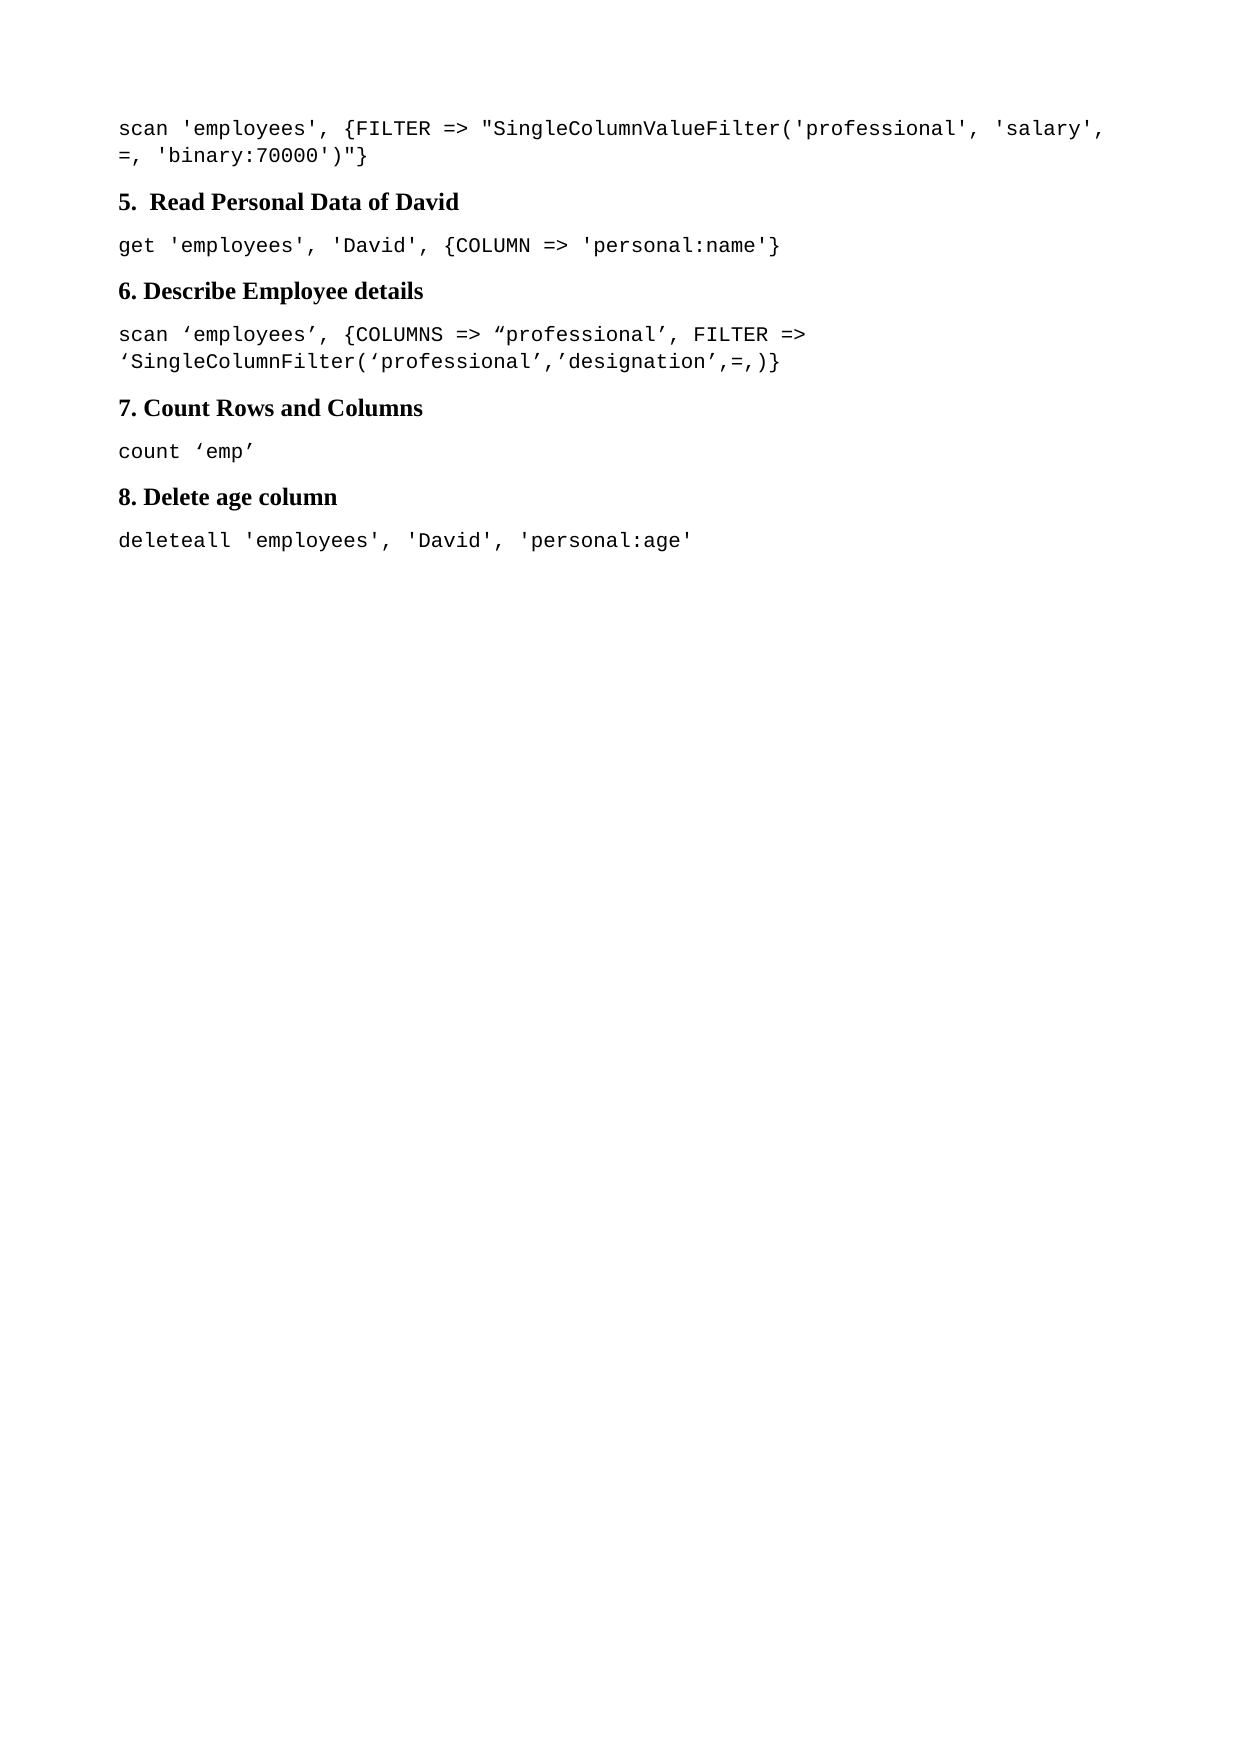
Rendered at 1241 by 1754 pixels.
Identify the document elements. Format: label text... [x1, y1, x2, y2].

text 5. Read Personal Data of David [118, 187, 1122, 216]
text 6. Describe Employee details [118, 276, 1122, 305]
text count ‘emp’ [118, 441, 1122, 464]
text deleteall 'employees', 'David', 'personal:age' [118, 530, 1122, 554]
text scan 'employees', {FILTER => "SingleColumnValueFilter('professional', 'salary', =, 'binary:70000')"} [118, 118, 1122, 169]
text scan ‘employees’, {COLUMNS => “professional’, FILTER => ‘SingleColumnFilter(‘professional’,’designation’,=,)} [118, 324, 1122, 375]
text 8. Delete age column [118, 482, 1122, 511]
text 7. Count Rows and Columns [118, 393, 1122, 422]
text get 'employees', 'David', {COLUMN => 'personal:name'} [118, 235, 1122, 258]
